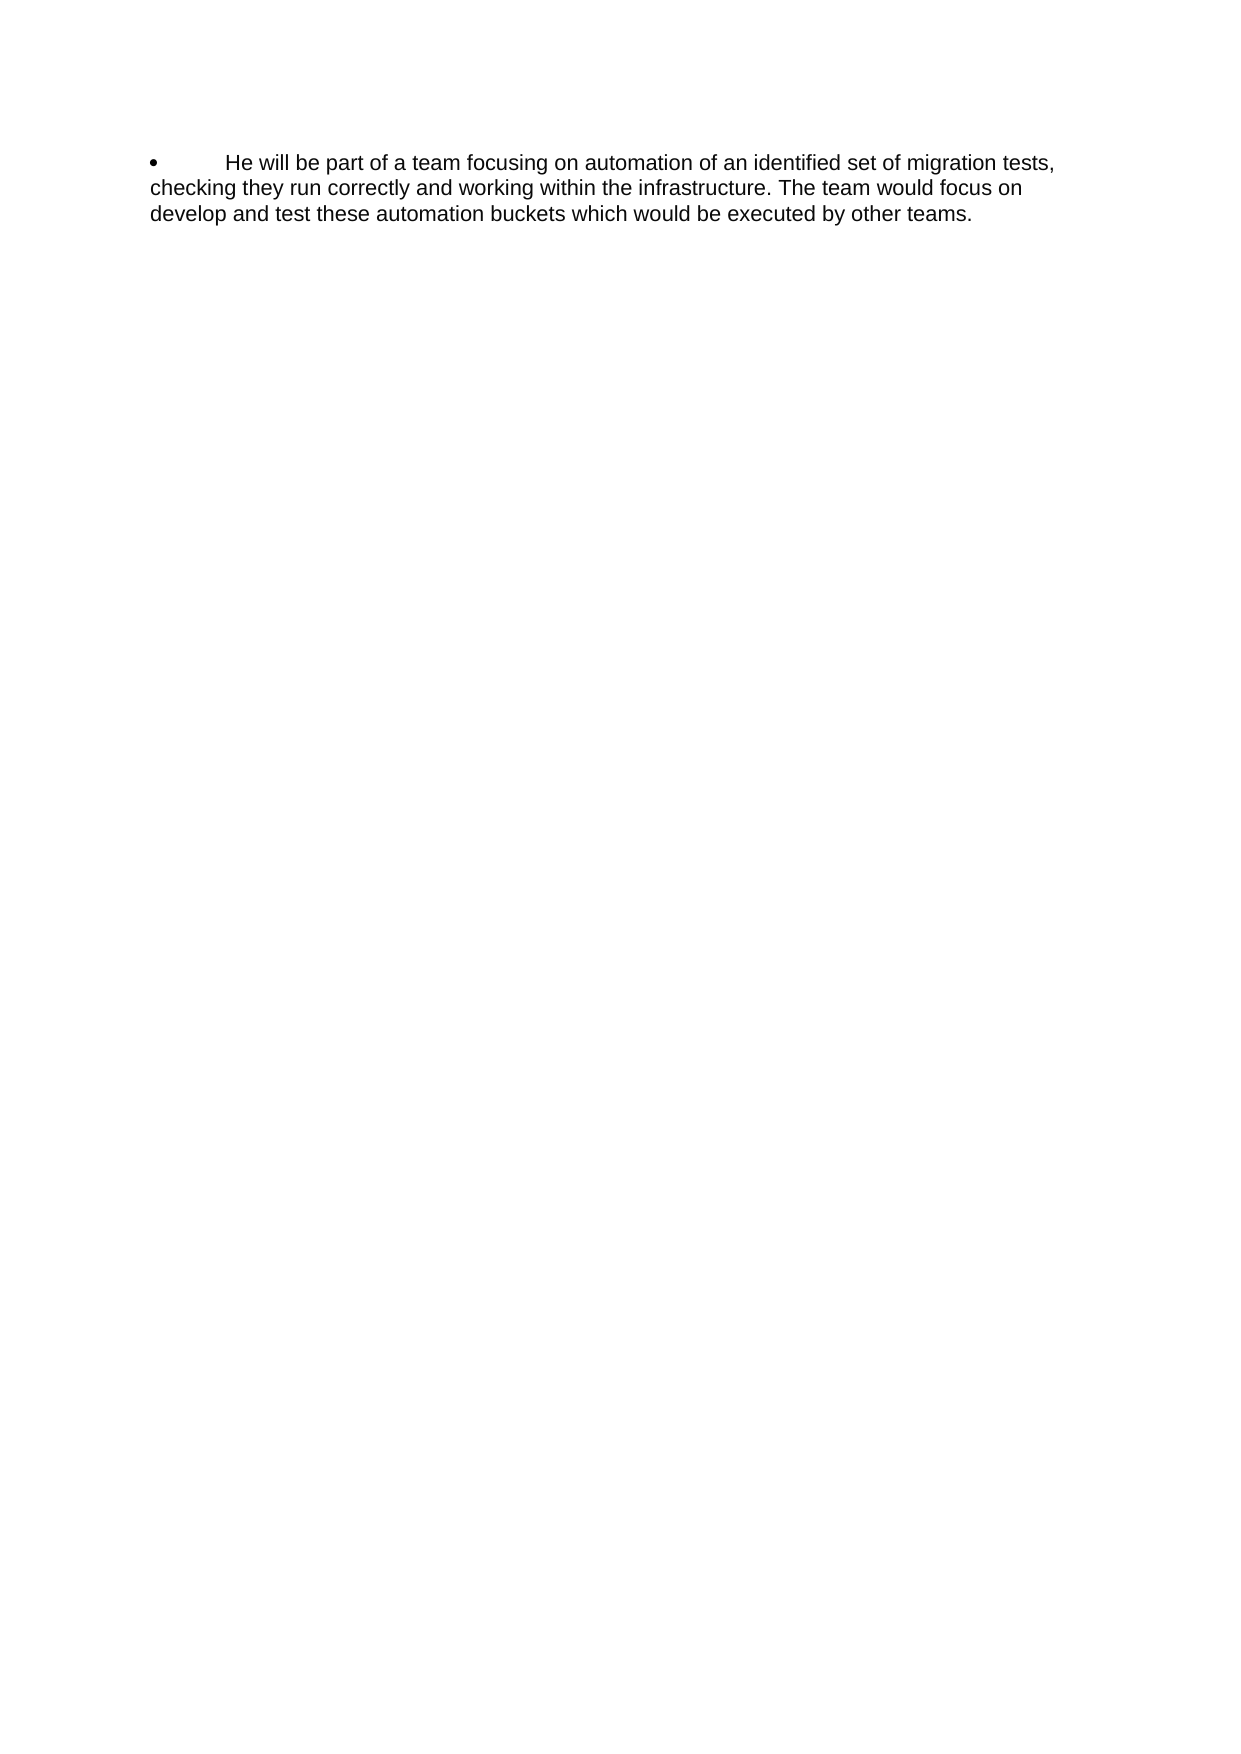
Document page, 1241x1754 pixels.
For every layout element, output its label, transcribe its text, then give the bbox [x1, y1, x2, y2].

list He will be part of a team focusing on automation of an identified set of migration tests, checking they run correctly and working within the infrastructure. The team would focus on develop and test these automation buckets which would be executed by other teams. [150, 150, 1090, 226]
